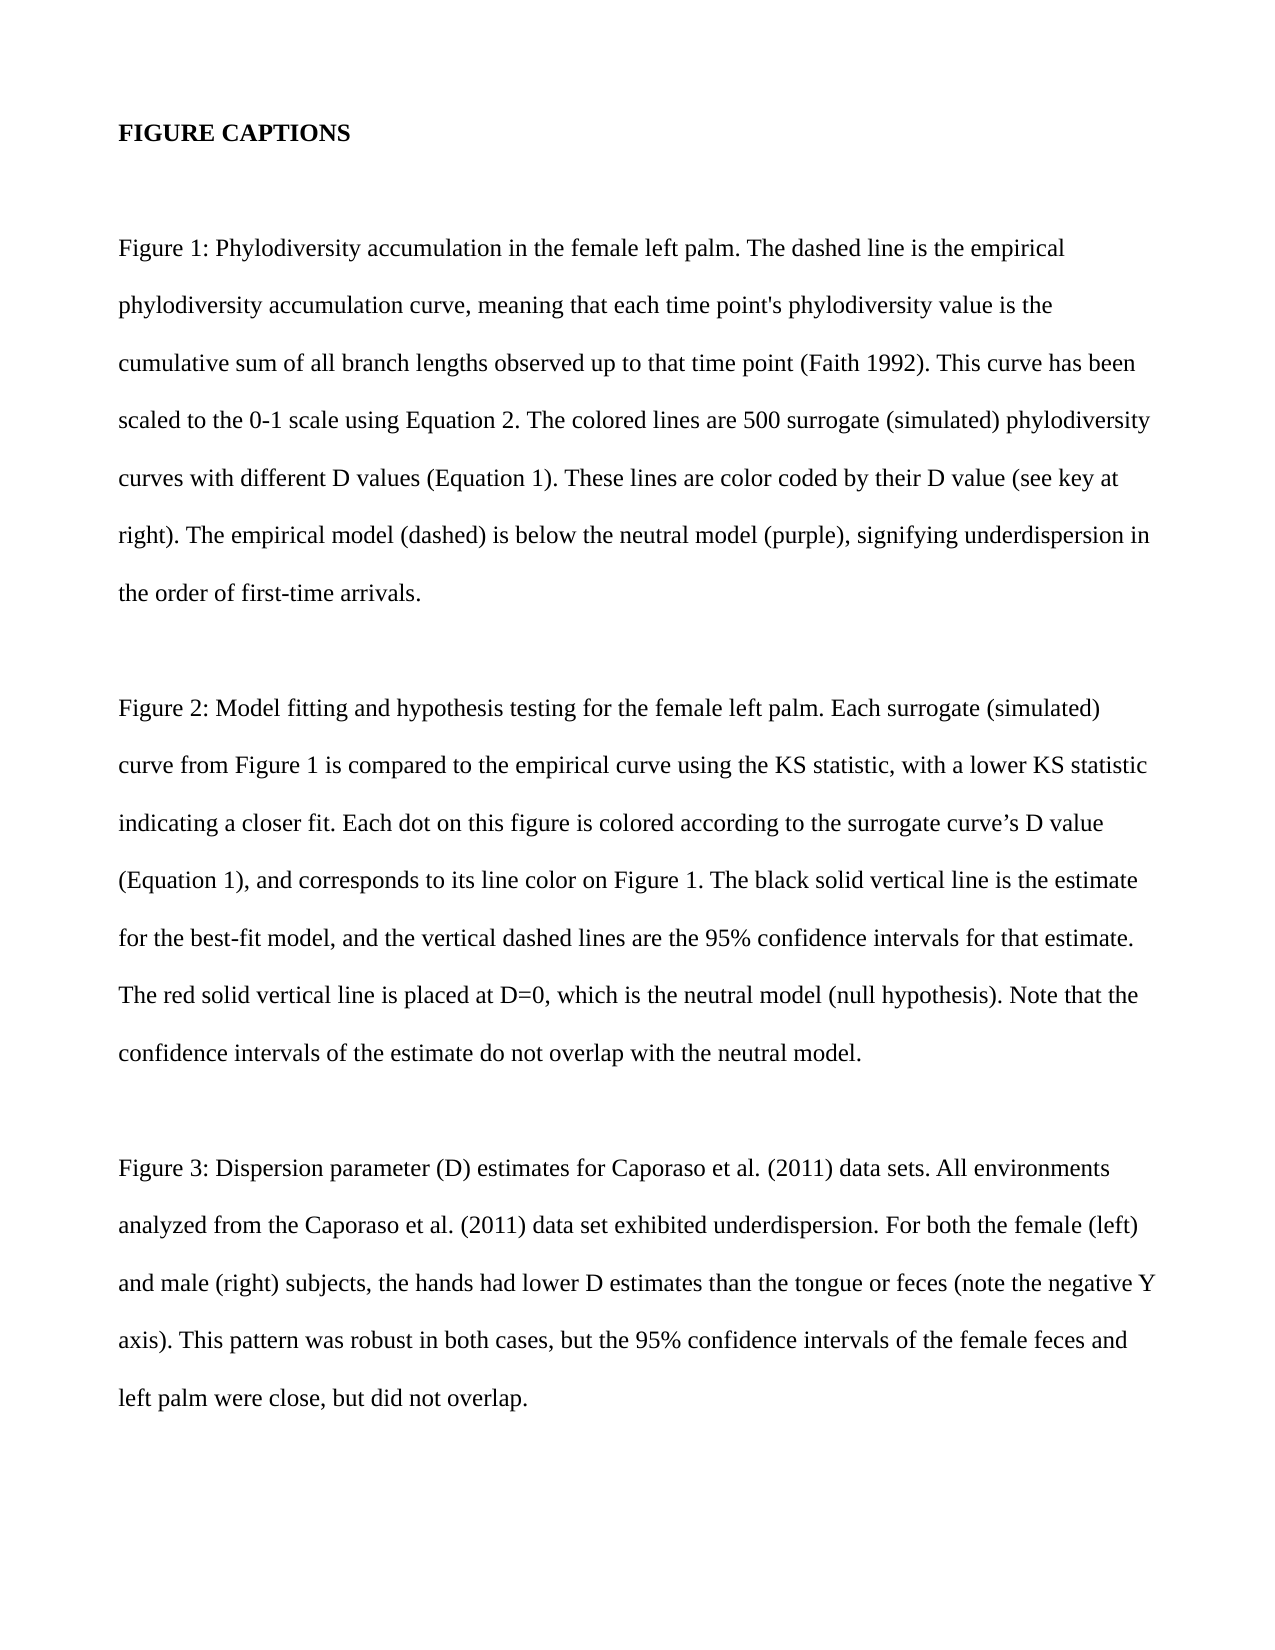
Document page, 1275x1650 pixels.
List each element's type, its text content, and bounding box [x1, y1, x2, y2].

text Figure 2: Model fitting and hypothesis testing for the female left palm. Each surrogate (simulated) curve from Figure 1 is compared to the empirical curve using the KS statistic, with a lower KS statistic indicating a closer fit. Each dot on this figure is colored according to the surrogate curve’s D value (Equation 1), and corresponds to its line color on Figure 1. The black solid vertical line is the estimate for the best-fit model, and the vertical dashed lines are the 95% confidence intervals for that estimate. The red solid vertical line is placed at D=0, which is the neutral model (null hypothesis). Note that the confidence intervals of the estimate do not overlap with the neutral model. [118, 693, 1157, 1067]
text Figure 1: Phylodiversity accumulation in the female left palm. The dashed line is the empirical phylodiversity accumulation curve, meaning that each time point's phylodiversity value is the cumulative sum of all branch lengths observed up to that time point (Faith 1992). This curve has been scaled to the 0-1 scale using Equation 2. The colored lines are 500 surrogate (simulated) phylodiversity curves with different D values (Equation 1). These lines are color coded by their D value (see key at right). The empirical model (dashed) is below the neutral model (purple), signifying underdispersion in the order of first-time arrivals. [118, 233, 1157, 607]
text Figure 3: Dispersion parameter (D) estimates for Caporaso et al. (2011) data sets. All environments analyzed from the Caporaso et al. (2011) data set exhibited underdispersion. For both the female (left) and male (right) subjects, the hands had lower D estimates than the tongue or feces (note the negative Y axis). This pattern was robust in both cases, but the 95% confidence intervals of the female feces and left palm were close, but did not overlap. [118, 1153, 1157, 1412]
subtitle FIGURE CAPTIONS [118, 118, 1157, 147]
